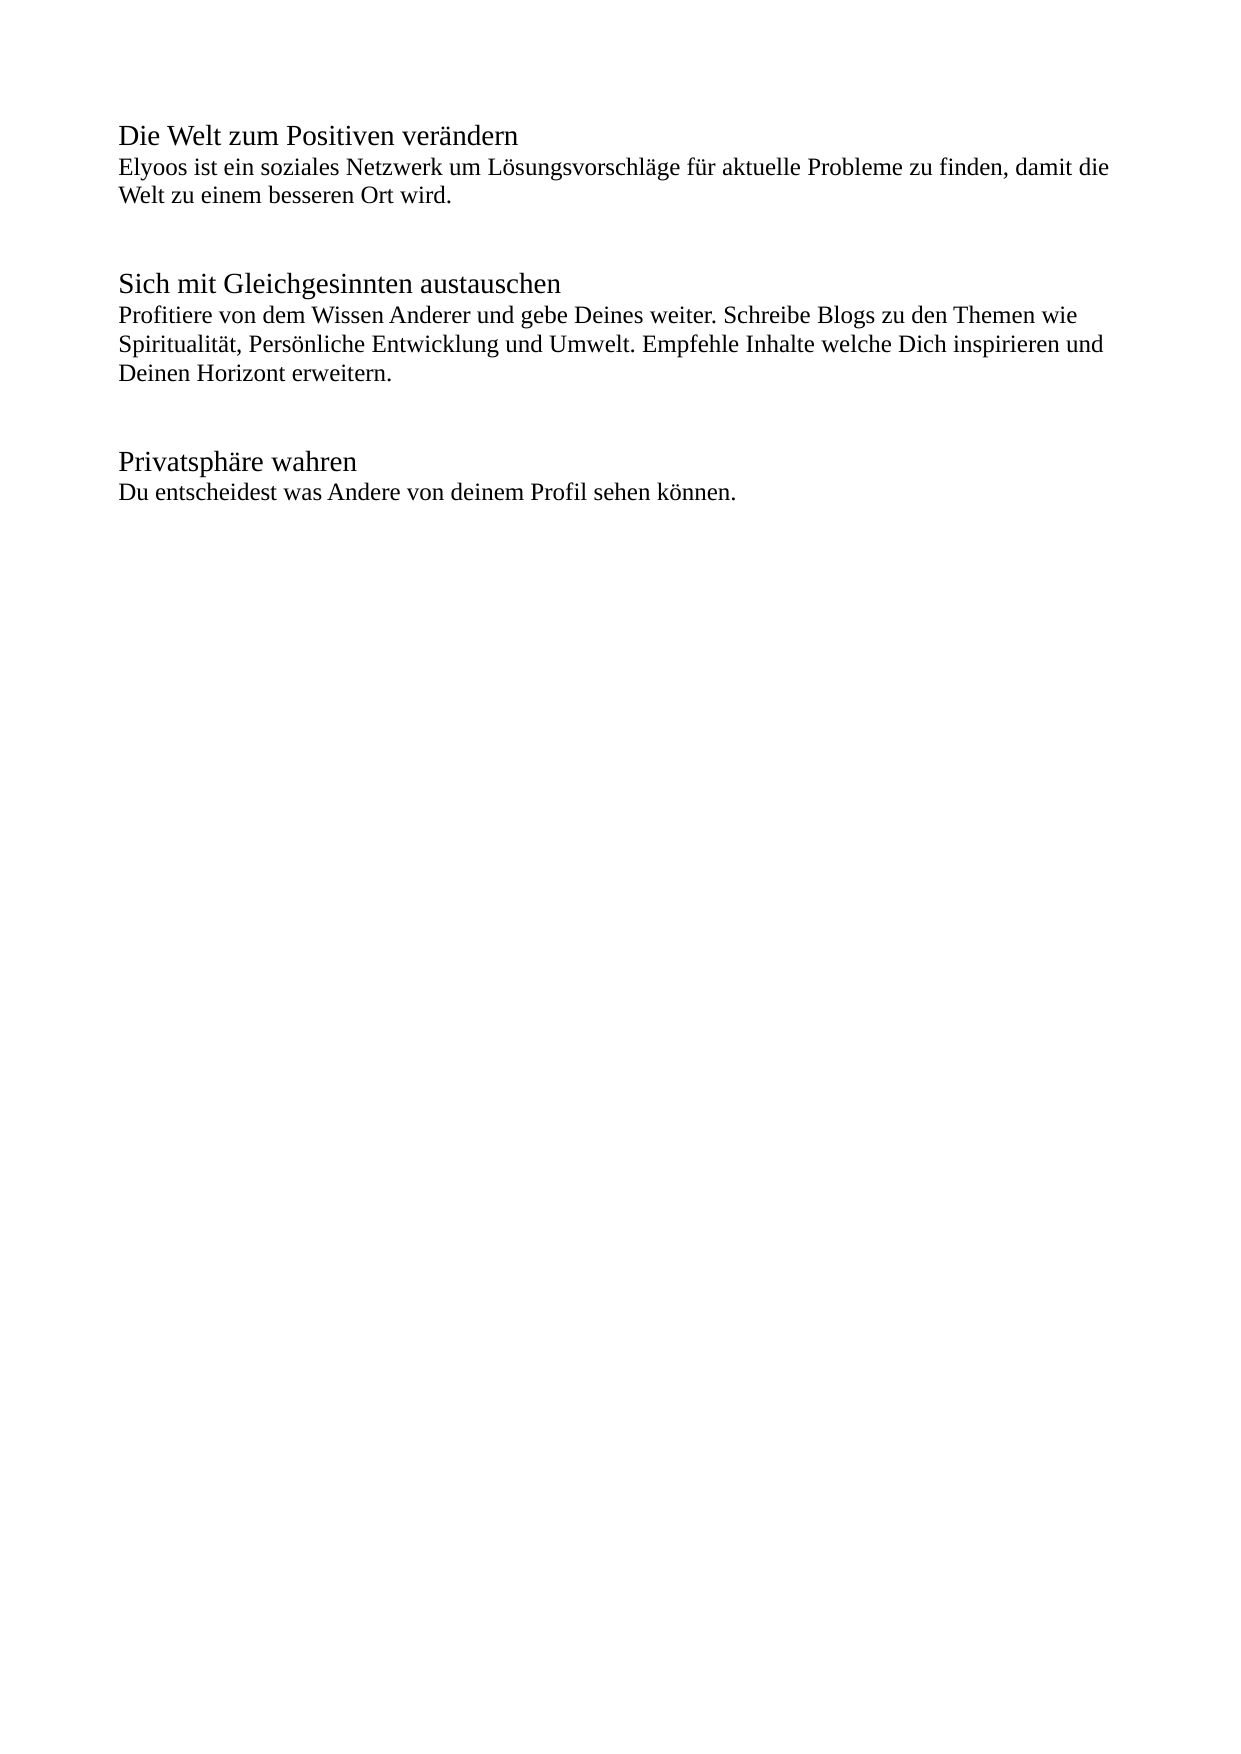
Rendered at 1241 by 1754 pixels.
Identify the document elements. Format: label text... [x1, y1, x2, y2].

text Du entscheidest was Andere von deinem Profil sehen können. [118, 477, 1122, 506]
text Profitiere von dem Wissen Anderer und gebe Deines weiter. Schreibe Blogs zu den Themen wie Spiritualität, Persönliche Entwicklung und Umwelt. Empfehle Inhalte welche Dich inspirieren und Deinen Horizont erweitern. [118, 300, 1122, 386]
text Elyoos ist ein soziales Netzwerk um Lösungsvorschläge für aktuelle Probleme zu finden, damit die Welt zu einem besseren Ort wird. [118, 152, 1122, 209]
text Sich mit Gleichgesinnten austauschen [118, 267, 1122, 300]
text Die Welt zum Positiven verändern [118, 118, 1122, 152]
text Privatsphäre wahren [118, 444, 1122, 477]
